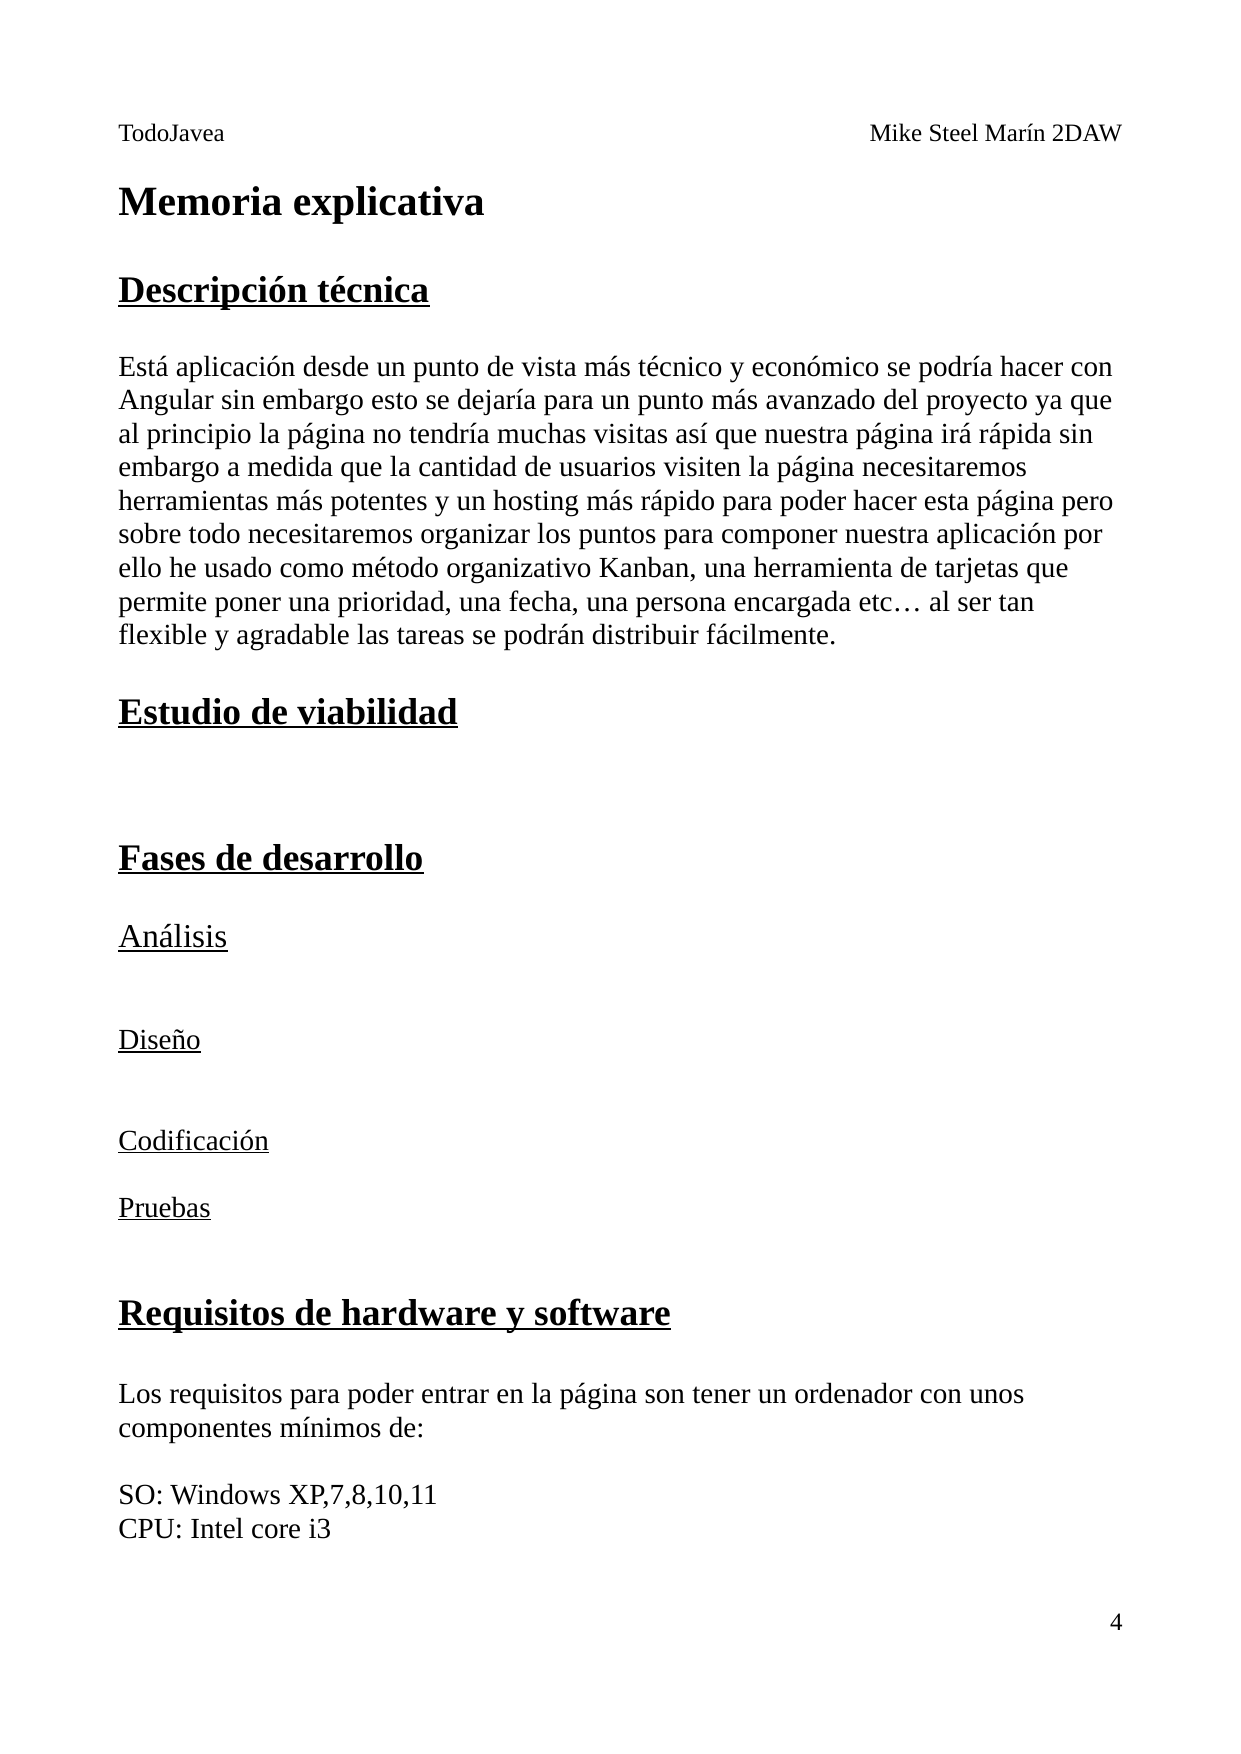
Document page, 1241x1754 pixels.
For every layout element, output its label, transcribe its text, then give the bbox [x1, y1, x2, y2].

text Análisis [118, 917, 1122, 955]
text Está aplicación desde un punto de vista más técnico y económico se podría hacer con Angular sin embargo esto se dejaría para un punto más avanzado del proyecto ya que al principio la página no tendría muchas visitas así que nuestra página irá rápida sin embargo a medida que la cantidad de usuarios visiten la página necesitaremos herramientas más potentes y un hosting más rápido para poder hacer esta página pero sobre todo necesitaremos organizar los puntos para componer nuestra aplicación por ello he usado como método organizativo Kanban, una herramienta de tarjetas que permite poner una prioridad, una fecha, una persona encargada etc… al ser tan flexible y agradable las tareas se podrán distribuir fácilmente. [118, 349, 1122, 651]
text SO: Windows XP,7,8,10,11 [118, 1477, 1122, 1511]
text Estudio de viabilidad [118, 689, 1122, 732]
text Requisitos de hardware y software [118, 1290, 1122, 1333]
text Los requisitos para poder entrar en la página son tener un ordenador con unos componentes mínimos de: [118, 1377, 1122, 1444]
text Codificación [118, 1123, 1122, 1156]
text Diseño [118, 1022, 1122, 1056]
text Fases de desarrollo [118, 835, 1122, 878]
text CPU: Intel core i3 [118, 1511, 1122, 1544]
text Pruebas [118, 1190, 1122, 1223]
text Memoria explicativa [118, 176, 1122, 224]
text Descripción técnica [118, 267, 1122, 311]
